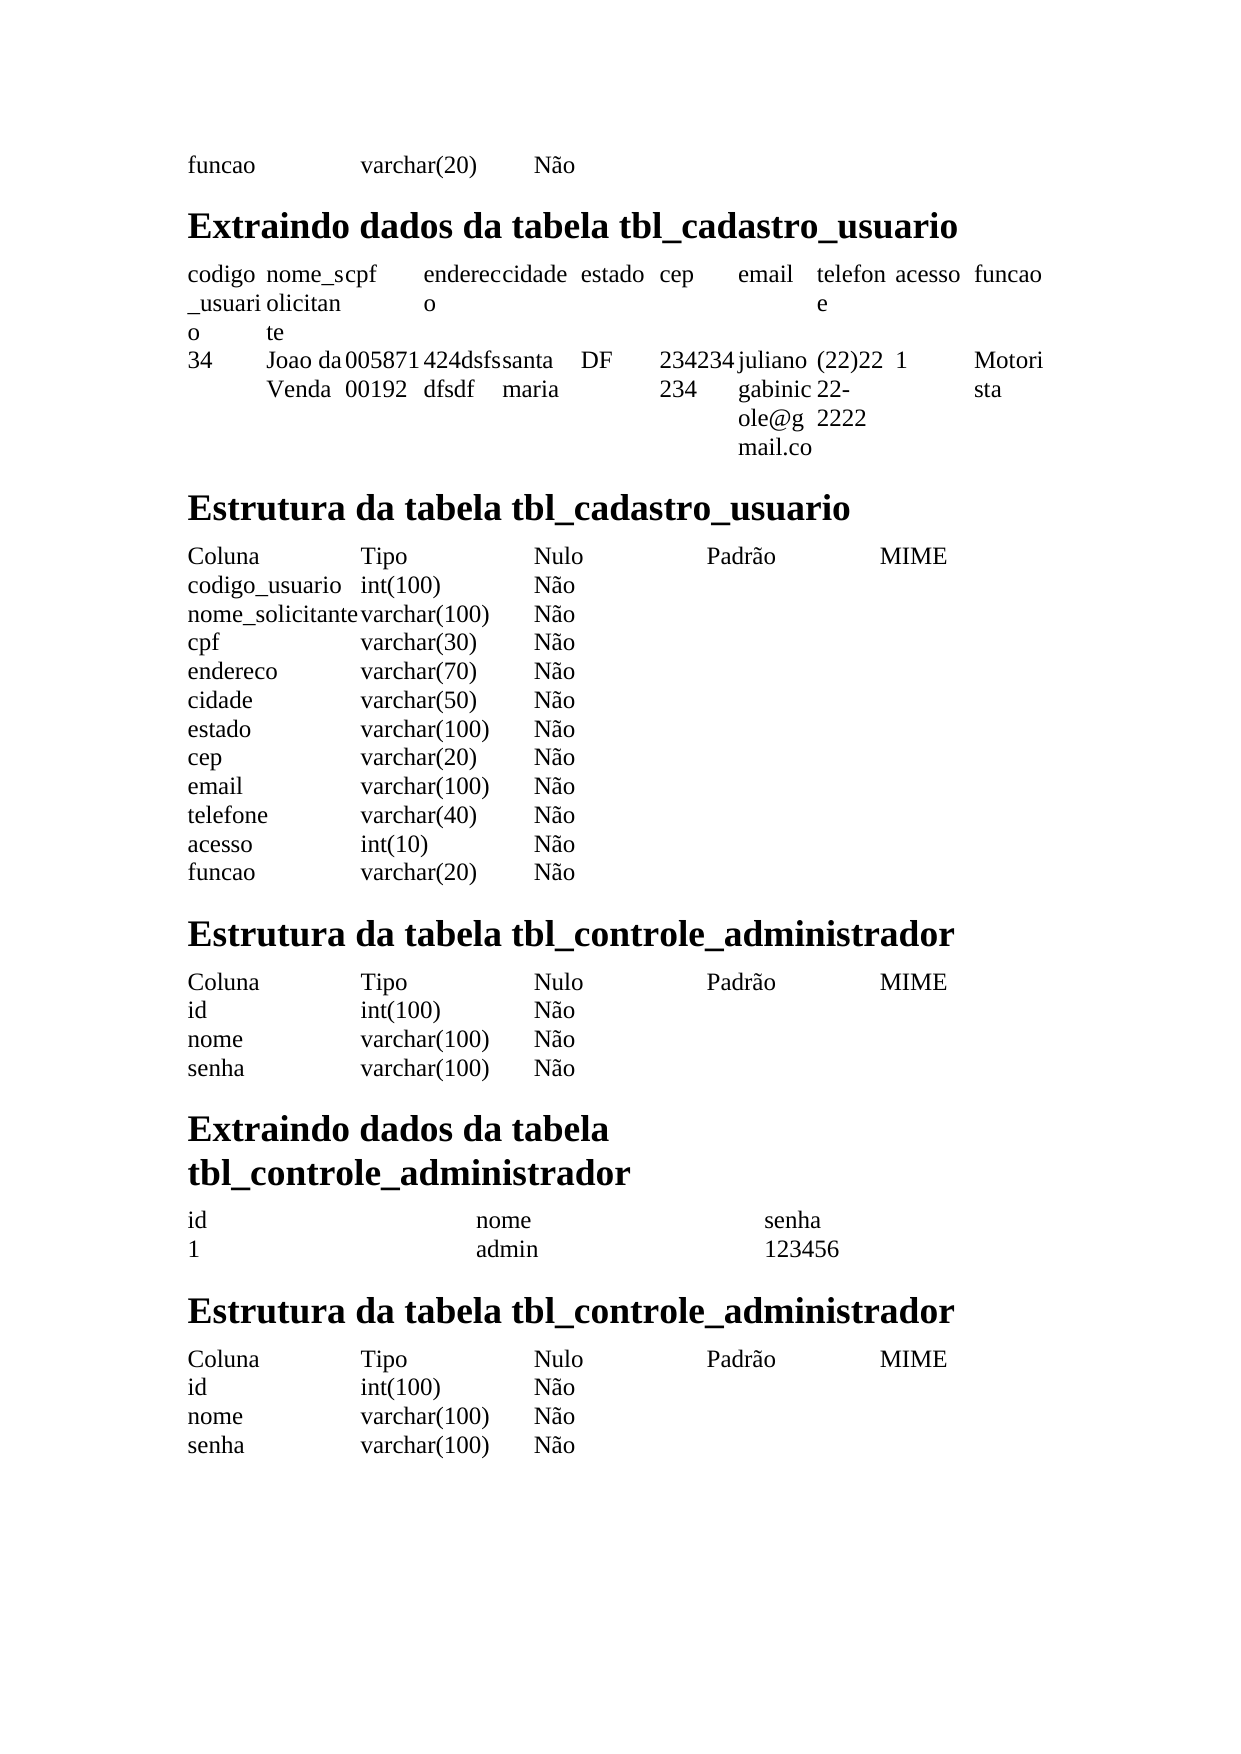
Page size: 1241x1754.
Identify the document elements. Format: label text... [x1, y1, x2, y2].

table_cell [880, 771, 1053, 800]
table_cell varchar(20) [360, 150, 533, 179]
table_cell Não [534, 570, 706, 599]
table_cell [706, 1401, 879, 1430]
table_header Padrão [706, 541, 879, 570]
table_cell id [188, 1373, 360, 1401]
table_header Coluna [188, 967, 360, 996]
table_cell cidade [188, 685, 360, 714]
table_cell Não [534, 1401, 706, 1430]
table_cell santa maria [502, 346, 581, 461]
table_cell telefone [188, 800, 360, 829]
table_header Padrão [706, 1344, 879, 1372]
table_cell email [188, 771, 360, 800]
table_header email [738, 259, 817, 346]
table_cell Não [534, 1430, 706, 1459]
table_cell Joao da Venda [266, 346, 345, 461]
table_cell 1 [188, 1234, 476, 1263]
table_cell [706, 685, 879, 714]
table_cell [880, 599, 1053, 627]
table_cell varchar(20) [360, 743, 533, 771]
table_header Tipo [360, 541, 533, 570]
table_cell int(100) [360, 570, 533, 599]
table_cell Não [534, 656, 706, 685]
table_cell acesso [188, 829, 360, 857]
table_header MIME [880, 541, 1053, 570]
table_header codigo_usuario [188, 259, 266, 346]
table_cell [706, 150, 879, 179]
table_header Nulo [534, 967, 706, 996]
table_cell 234234234 [659, 346, 738, 461]
table_cell varchar(100) [360, 771, 533, 800]
table_cell funcao [188, 858, 360, 886]
table_cell [880, 1024, 1053, 1053]
table_header MIME [880, 967, 1053, 996]
table_header Nulo [534, 541, 706, 570]
table_cell nome_solicitante [188, 599, 360, 627]
table_cell endereco [188, 656, 360, 685]
table_cell codigo_usuario [188, 570, 360, 599]
subtitle Extraindo dados da tabela tbl_controle_administrador [187, 1107, 1053, 1193]
table_header Coluna [188, 1344, 360, 1372]
subtitle Estrutura da tabela tbl_controle_administrador [187, 911, 1053, 954]
table_cell [880, 1401, 1053, 1430]
table_cell Não [534, 628, 706, 656]
table_cell 123456 [764, 1234, 1053, 1263]
table_cell Não [534, 1373, 706, 1401]
table_cell varchar(100) [360, 1430, 533, 1459]
table_cell cep [188, 743, 360, 771]
table_cell Não [534, 858, 706, 886]
table_cell 1 [895, 346, 974, 461]
table_cell varchar(50) [360, 685, 533, 714]
table_cell [880, 1373, 1053, 1401]
table_cell DF [581, 346, 659, 461]
table_cell [706, 800, 879, 829]
table_cell senha [188, 1430, 360, 1459]
table_cell admin [476, 1234, 764, 1263]
table_cell Não [534, 1024, 706, 1053]
table_cell varchar(100) [360, 599, 533, 627]
table_header endereco [423, 259, 502, 346]
table_cell [880, 1430, 1053, 1459]
table_cell Não [534, 714, 706, 742]
table_cell funcao [188, 150, 360, 179]
table_cell varchar(100) [360, 1024, 533, 1053]
table_cell 00587100192 [345, 346, 423, 461]
table_cell [880, 570, 1053, 599]
table_header cep [659, 259, 738, 346]
table_cell [706, 996, 879, 1024]
table_header funcao [974, 259, 1053, 346]
table_header acesso [895, 259, 974, 346]
table_header id [188, 1206, 476, 1234]
table_cell [880, 743, 1053, 771]
table_cell Não [534, 1053, 706, 1082]
table_cell [706, 570, 879, 599]
table_cell nome [188, 1024, 360, 1053]
subtitle Extraindo dados da tabela tbl_cadastro_usuario [187, 204, 1053, 247]
table_cell Não [534, 996, 706, 1024]
table_cell 424dsfsdfsdf [423, 346, 502, 461]
table_cell [706, 771, 879, 800]
table_cell [706, 714, 879, 742]
table_header Padrão [706, 967, 879, 996]
table_cell int(100) [360, 1373, 533, 1401]
table_cell (22)2222-2222 [817, 346, 895, 461]
table_header Tipo [360, 1344, 533, 1372]
table_header senha [764, 1206, 1053, 1234]
table_cell nome [188, 1401, 360, 1430]
table_cell [880, 628, 1053, 656]
table_header estado [581, 259, 659, 346]
table_cell estado [188, 714, 360, 742]
table_cell [706, 1053, 879, 1082]
table_cell [706, 1373, 879, 1401]
table_header cidade [502, 259, 581, 346]
table_header Nulo [534, 1344, 706, 1372]
table_cell [706, 1430, 879, 1459]
table_cell varchar(40) [360, 800, 533, 829]
table_cell [706, 656, 879, 685]
table_cell [880, 150, 1053, 179]
table_cell [880, 800, 1053, 829]
table_cell [706, 829, 879, 857]
table_cell senha [188, 1053, 360, 1082]
table_cell julianogabinicole@gmail.co [738, 346, 817, 461]
table_cell Não [534, 743, 706, 771]
table_cell int(10) [360, 829, 533, 857]
table_cell [706, 1024, 879, 1053]
table_cell [706, 599, 879, 627]
table_cell varchar(100) [360, 1053, 533, 1082]
table_cell varchar(20) [360, 858, 533, 886]
table_header Coluna [188, 541, 360, 570]
table_cell varchar(100) [360, 1401, 533, 1430]
table_cell Não [534, 685, 706, 714]
table_cell Não [534, 599, 706, 627]
table_cell [706, 743, 879, 771]
table_cell varchar(100) [360, 714, 533, 742]
table_cell id [188, 996, 360, 1024]
table_cell [880, 858, 1053, 886]
table_cell varchar(30) [360, 628, 533, 656]
table_header cpf [345, 259, 423, 346]
table_cell [706, 628, 879, 656]
table_cell [880, 1053, 1053, 1082]
table_cell [880, 996, 1053, 1024]
table_header MIME [880, 1344, 1053, 1372]
table_cell Não [534, 150, 706, 179]
table_cell Motorista [974, 346, 1053, 461]
table_header nome [476, 1206, 764, 1234]
table_cell 34 [188, 346, 266, 461]
table_header Tipo [360, 967, 533, 996]
table_cell [880, 685, 1053, 714]
table_cell cpf [188, 628, 360, 656]
table_cell Não [534, 771, 706, 800]
table_cell Não [534, 800, 706, 829]
table_cell [880, 656, 1053, 685]
table_cell varchar(70) [360, 656, 533, 685]
subtitle Estrutura da tabela tbl_controle_administrador [187, 1288, 1053, 1331]
subtitle Estrutura da tabela tbl_cadastro_usuario [187, 486, 1053, 529]
table_cell Não [534, 829, 706, 857]
table_header nome_solicitante [266, 259, 345, 346]
table_cell [880, 829, 1053, 857]
table_cell [880, 714, 1053, 742]
table_cell int(100) [360, 996, 533, 1024]
table_cell [706, 858, 879, 886]
table_header telefone [817, 259, 895, 346]
